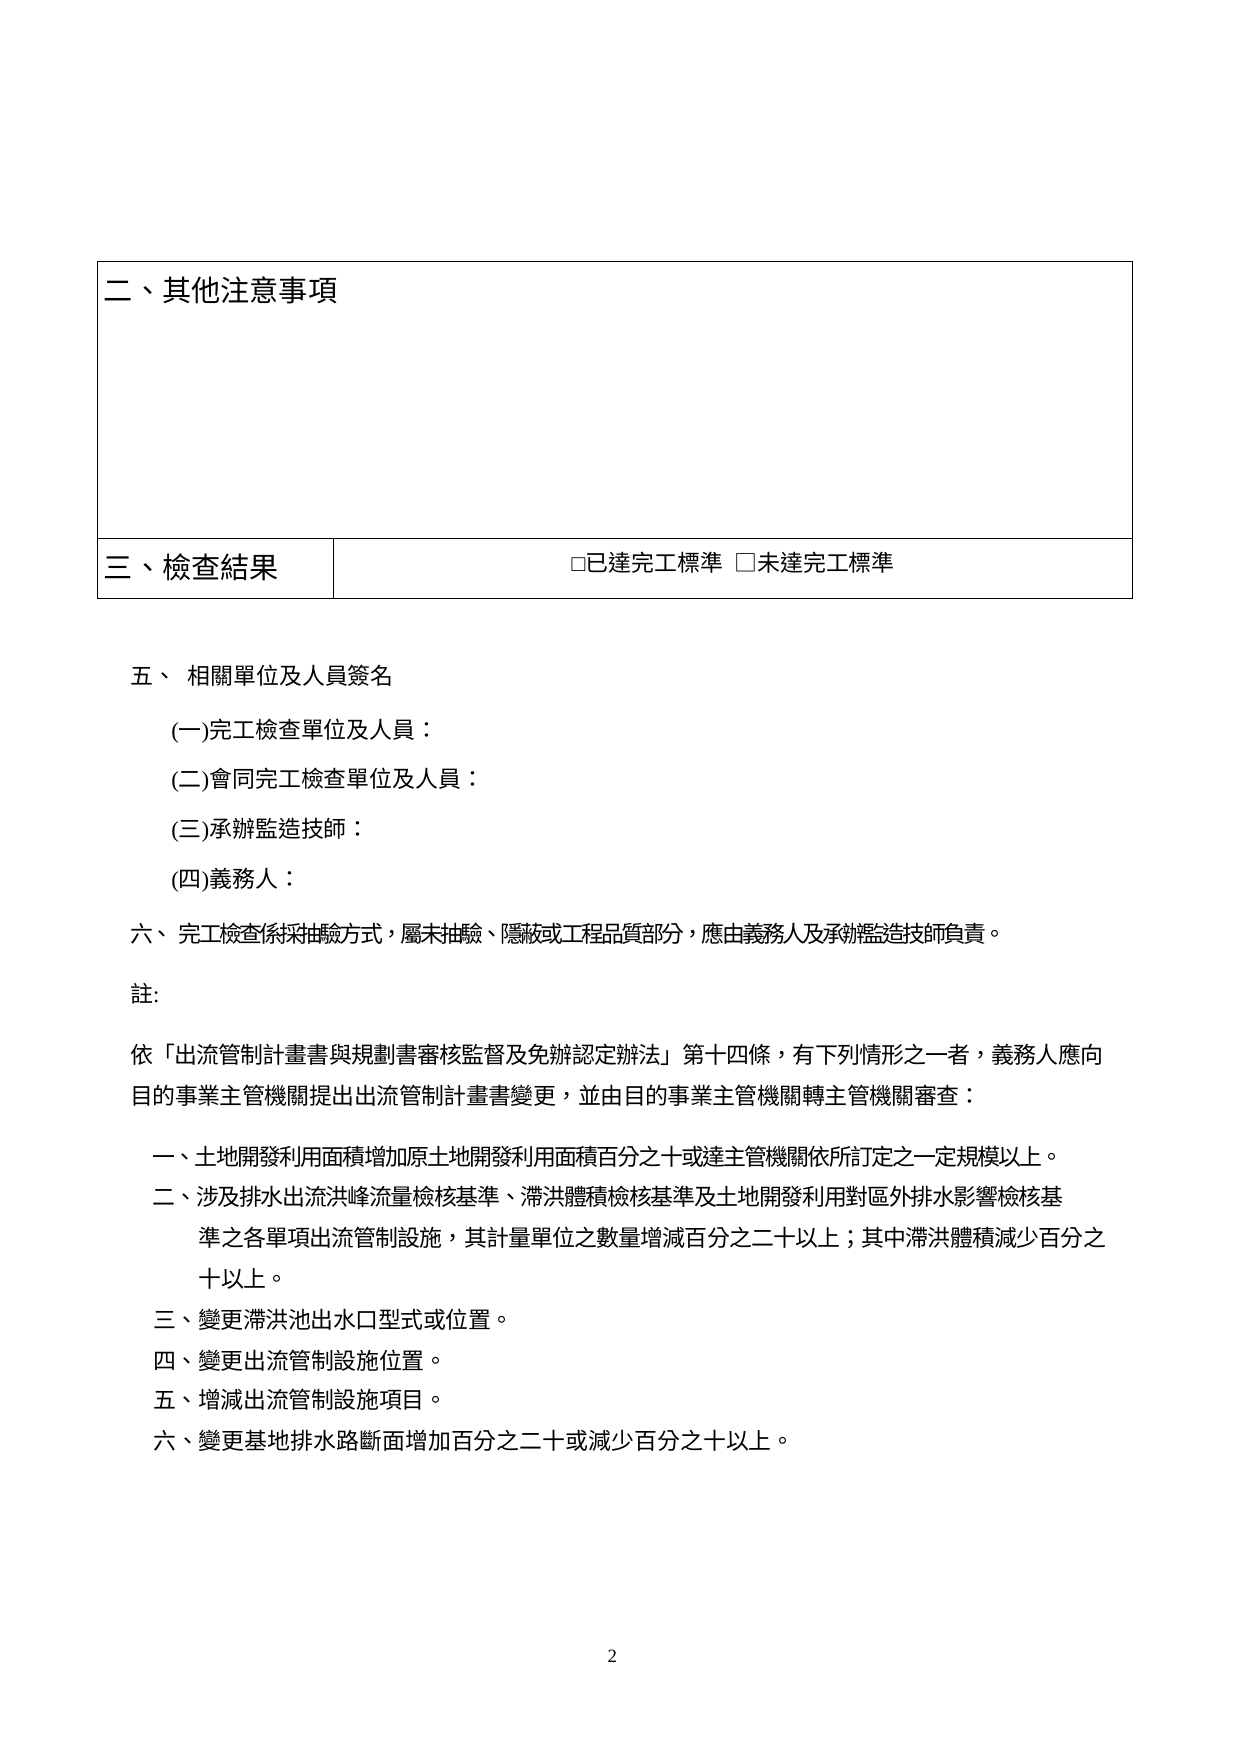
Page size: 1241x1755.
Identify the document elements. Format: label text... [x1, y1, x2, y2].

table_cell □已達完工標準 □未達完工標準 [334, 539, 1132, 597]
text (一)完工檢查單位及人員： [171, 712, 1241, 745]
text 五、 相關單位及人員簽名 [130, 657, 1241, 691]
table_cell 三、檢查結果 [98, 539, 333, 597]
text (四)義務人： [171, 861, 1241, 894]
text 三、變更滯洪池出水口型式或位置。四、變更出流管制設施位置。 [153, 1302, 520, 1376]
text 五、增減出流管制設施項目。 [153, 1383, 1241, 1415]
text 準之各單項出流管制設施，其計量單位之數量增減百分之二十以上；其中滯洪體積減少百分之十以上。 [199, 1220, 1111, 1294]
text 六、變更基地排水路斷面增加百分之二十或減少百分之十以上。 [153, 1423, 1241, 1456]
text 六、 完工檢查係採抽驗方式，屬未抽驗、隱蔽或工程品質部分，應由義務人及承辦監造技師負責。註: [130, 916, 1021, 1009]
text (二)會同完工檢查單位及人員： [171, 761, 1241, 794]
text 一、土地開發利用面積增加原土地開發利用面積百分之十或達主管機關依所訂定之一定規模以上。 二、涉及排水出流洪峰流量檢核基準、滯洪體積檢核基準及土地開發利用對區外排水影響檢核基 [152, 1138, 1111, 1212]
text 依「出流管制計畫書與規劃書審核監督及免辦認定辦法」第十四條，有下列情形之一者，義務人應向目的事業主管機關提出出流管制計畫書變更，並由目的事業主管機關轉主管機關審查： [130, 1037, 1111, 1111]
table_header 二、其他注意事項 [98, 262, 1132, 538]
text (三)承辦監造技師： [171, 811, 1241, 844]
